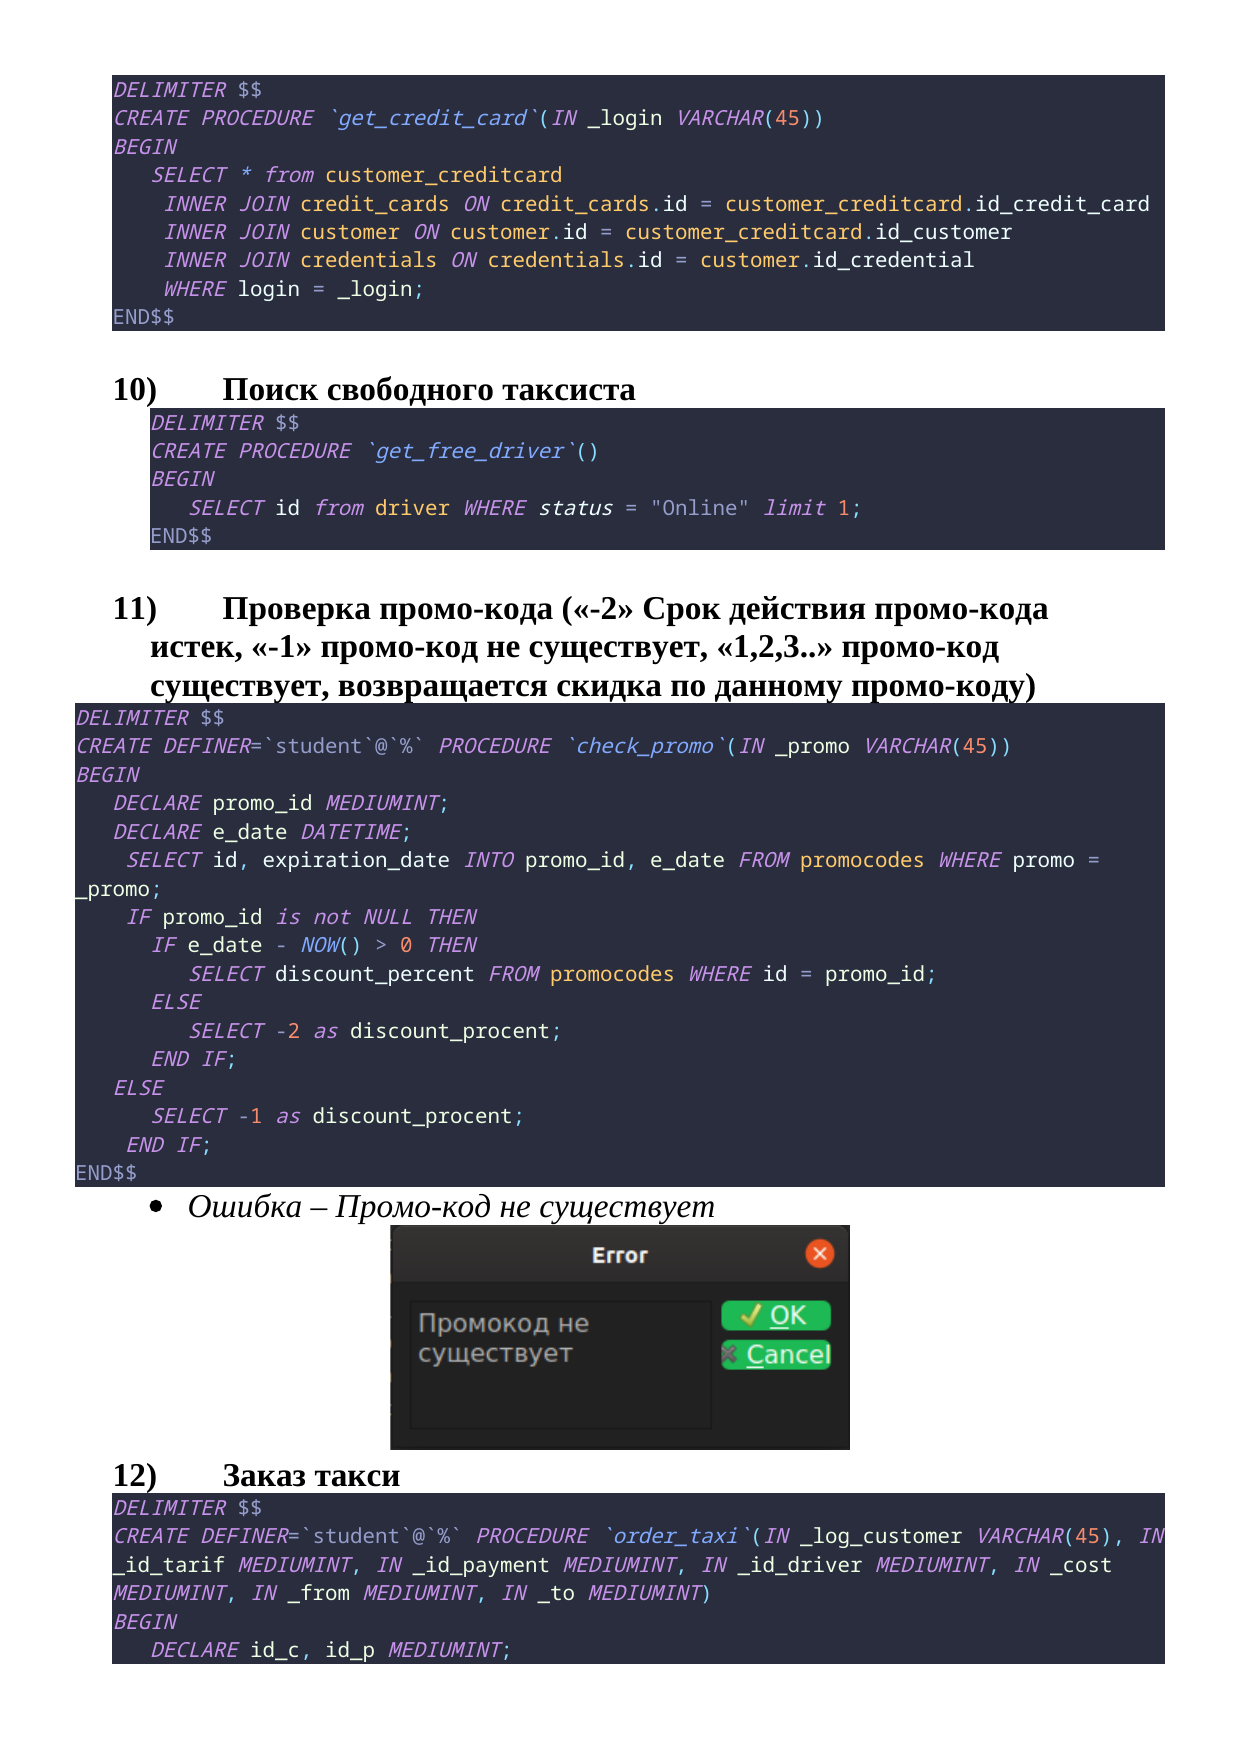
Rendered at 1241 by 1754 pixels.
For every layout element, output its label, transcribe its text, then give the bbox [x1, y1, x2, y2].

list Ошибка – Промо-код не существует [150, 1187, 1130, 1225]
list Проверка промо-кода («-2» Срок действия промо-кода истек, «-1» промо-код не существует, «1,2,3..» промо-код существует, возвращается скидка по данному промо-коду) [112, 588, 1130, 703]
text DELIMITER $$ CREATE PROCEDURE `get_credit_card`(IN _login VARCHAR(45)) BEGIN SELECT * from customer_creditcard INNER JOIN credit_cards ON credit_cards.id = customer_creditcard.id_credit_card INNER JOIN customer ON customer.id = customer_creditcard.id_customer INNER JOIN credentials ON credentials.id = customer.id_credential WHERE login = _login; END$$ [112, 75, 1165, 331]
picture [390, 1225, 850, 1450]
text DELIMITER $$ CREATE DEFINER=`student`@`%` PROCEDURE `check_promo`(IN _promo VARCHAR(45)) BEGIN DECLARE promo_id MEDIUMINT; DECLARE e_date DATETIME; SELECT id, expiration_date INTO promo_id, e_date FROM promocodes WHERE promo = _promo; IF promo_id is not NULL THEN IF e_date - NOW() > 0 THEN SELECT discount_percent FROM promocodes WHERE id = promo_id; ELSE SELECT -2 as discount_procent; END IF; ELSE SELECT -1 as discount_procent; END IF; END$$ [75, 703, 1165, 1187]
list Поиск свободного таксиста [112, 369, 1130, 408]
list Заказ такси [112, 1455, 1130, 1493]
text DELIMITER $$ CREATE DEFINER=`student`@`%` PROCEDURE `order_taxi`(IN _log_customer VARCHAR(45), IN _id_tarif MEDIUMINT, IN _id_payment MEDIUMINT, IN _id_driver MEDIUMINT, IN _cost MEDIUMINT, IN _from MEDIUMINT, IN _to MEDIUMINT) BEGIN DECLARE id_c, id_p MEDIUMINT; [112, 1493, 1165, 1664]
list DELIMITER $$ CREATE PROCEDURE `get_free_driver`() BEGIN SELECT id from driver WHERE status = "Online" limit 1; END$$ [150, 408, 1165, 550]
